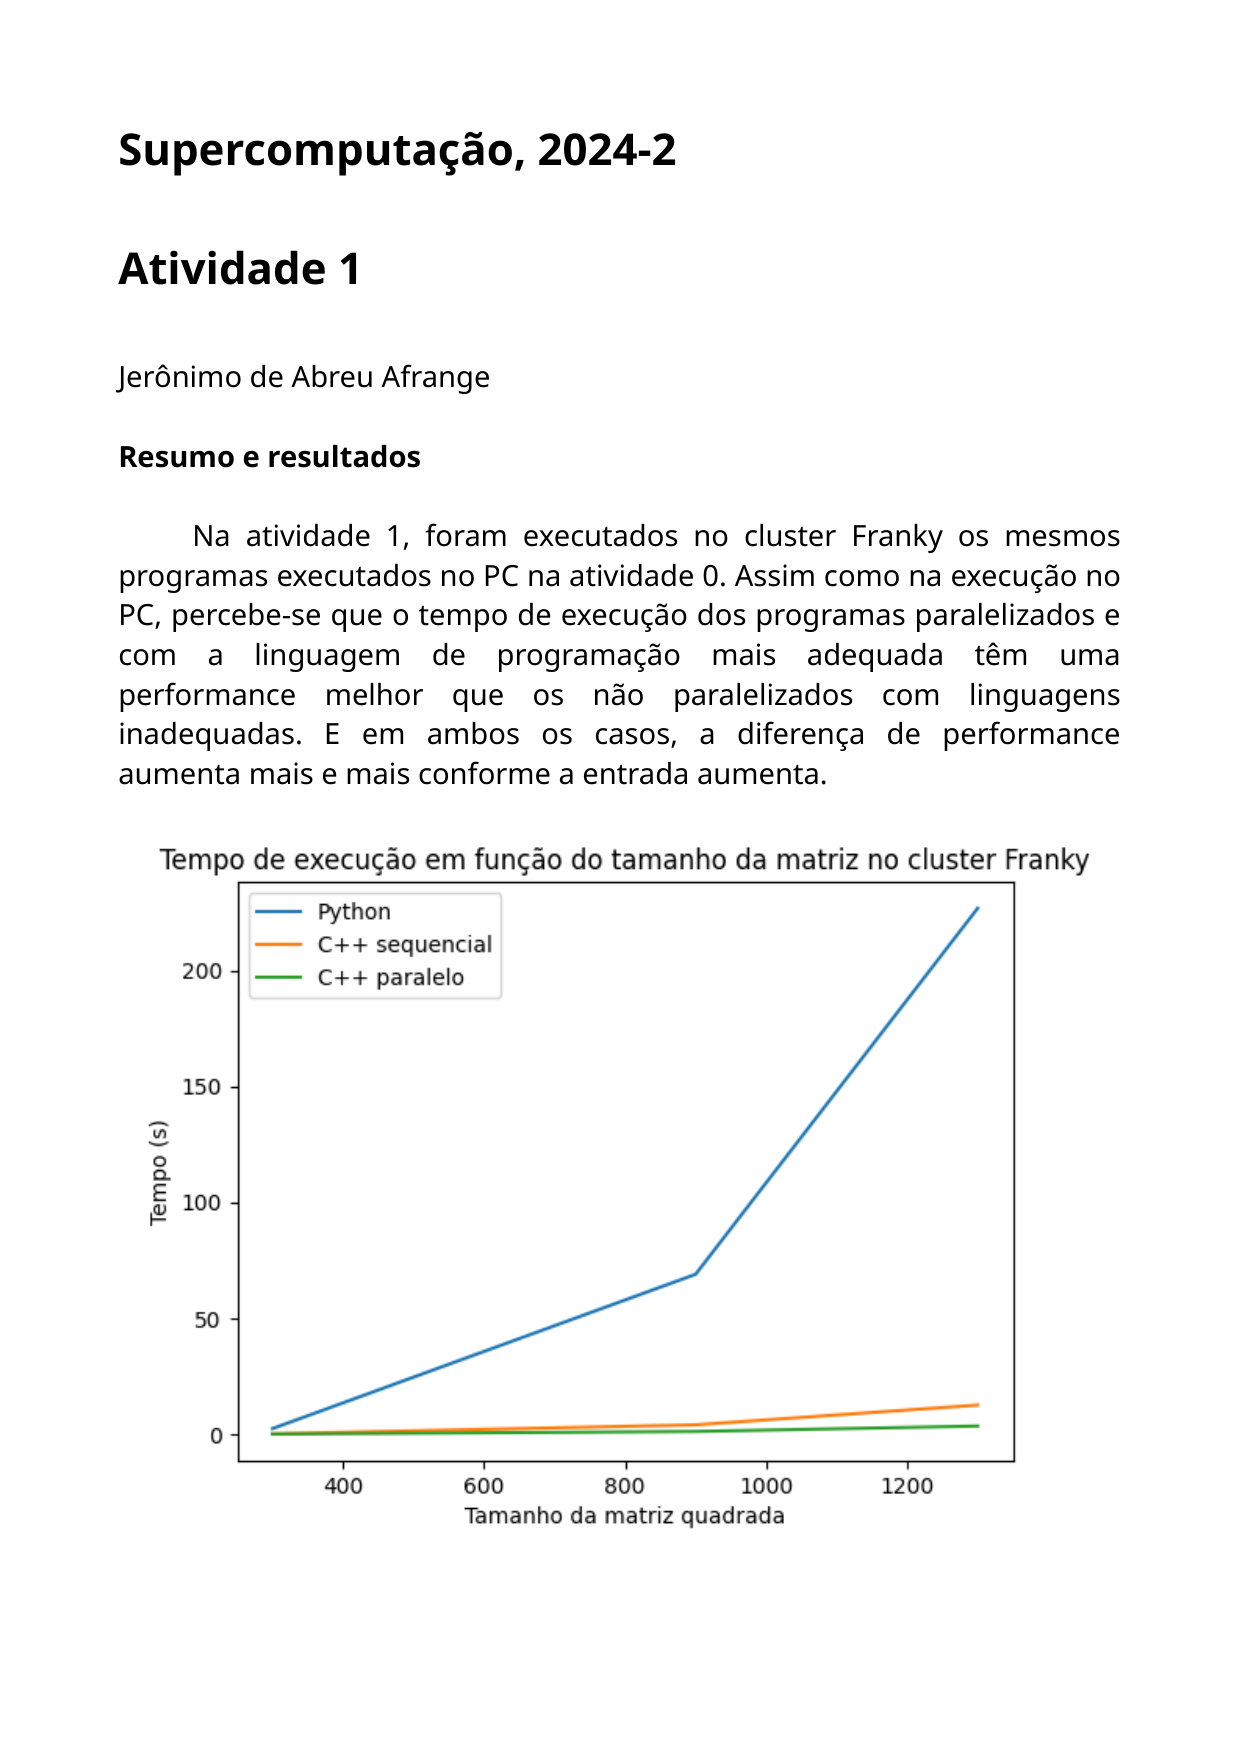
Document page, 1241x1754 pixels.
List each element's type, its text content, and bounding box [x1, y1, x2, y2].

text Resumo e resultados [118, 436, 1122, 476]
text Jerônimo de Abreu Afrange [118, 356, 1122, 396]
picture [135, 832, 1106, 1544]
text Supercomputação, 2024-2 [118, 118, 1122, 178]
text Atividade 1 [118, 237, 1122, 297]
text Na atividade 1, foram executados no cluster Franky os mesmos programas executados no PC na atividade 0. Assim como na execução no PC, percebe-se que o tempo de execução dos programas paralelizados e com a linguagem de programação mais adequada têm uma performance melhor que os não paralelizados com linguagens inadequadas. E em ambos os casos, a diferença de performance aumenta mais e mais conforme a entrada aumenta. [118, 515, 1122, 793]
